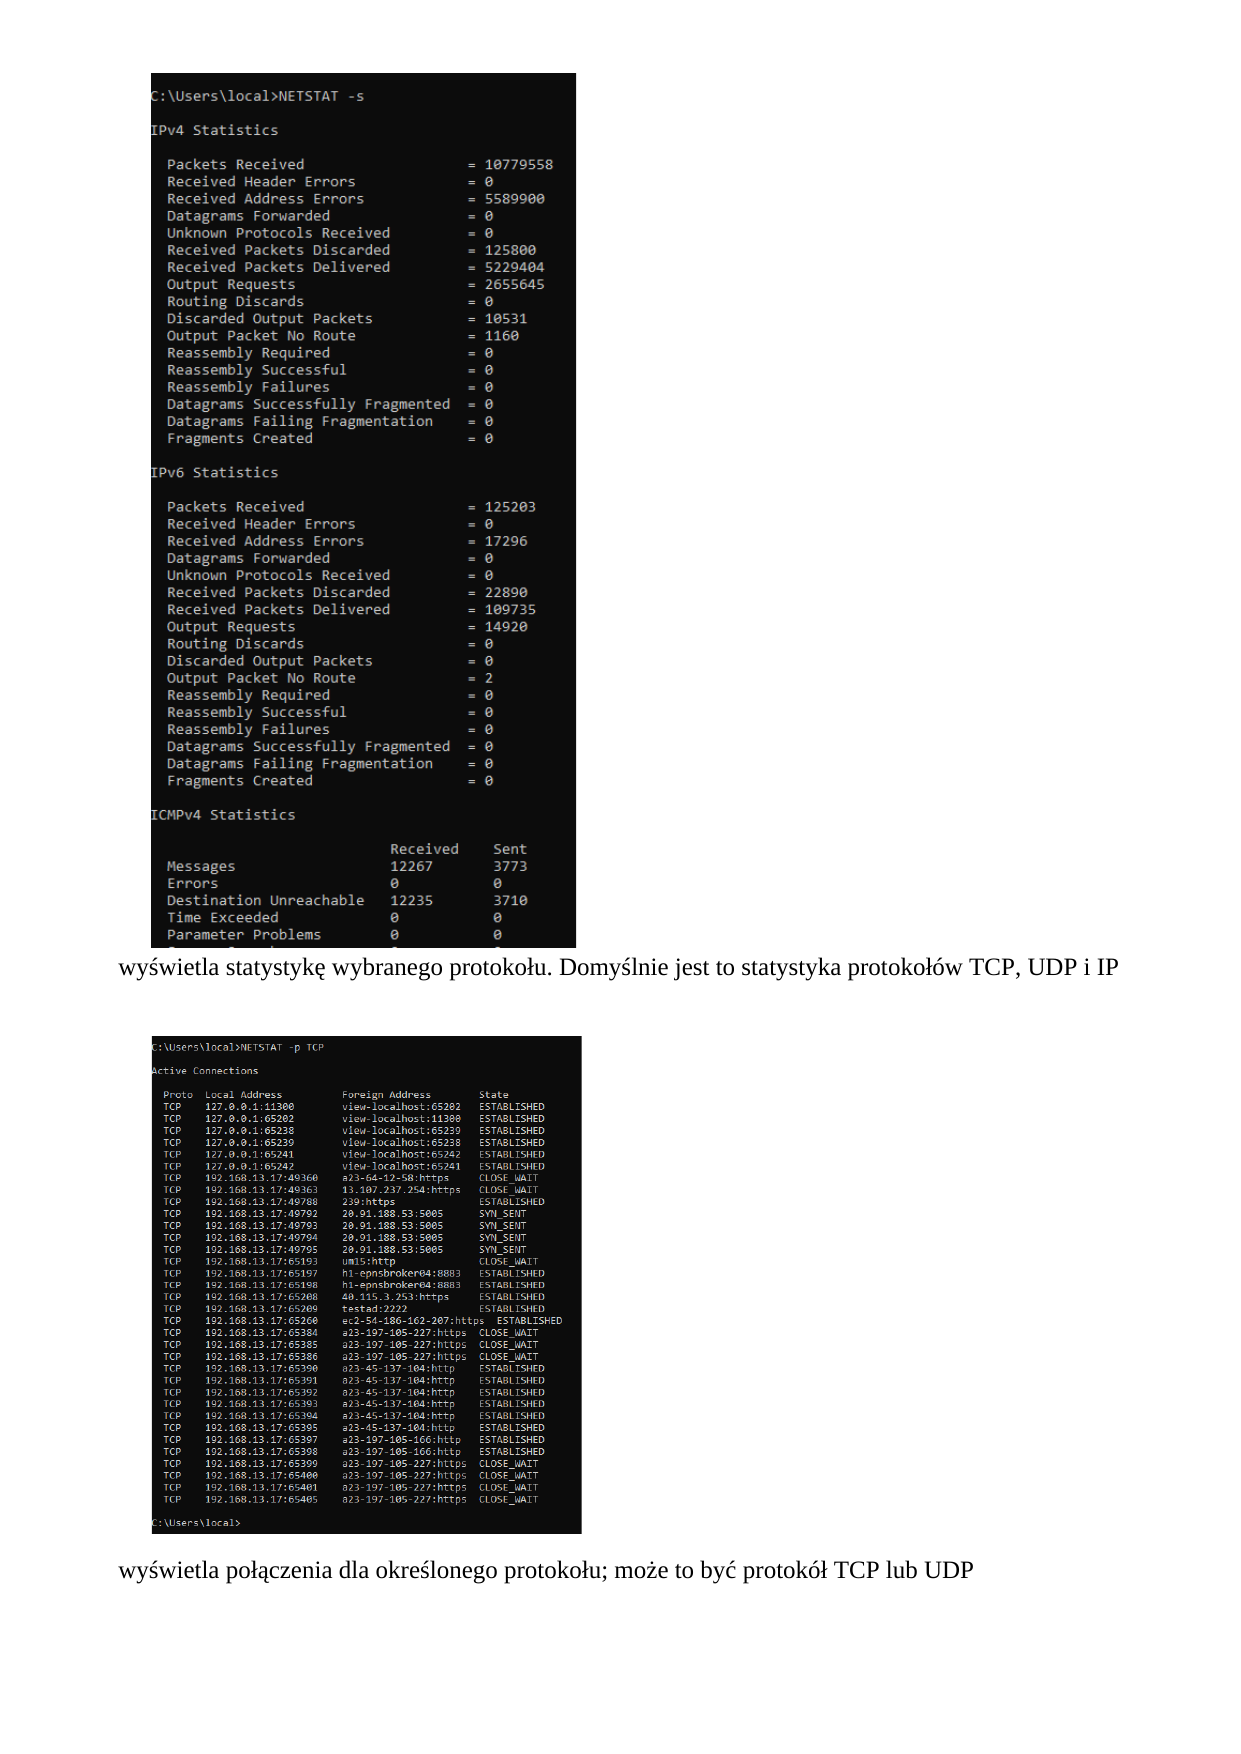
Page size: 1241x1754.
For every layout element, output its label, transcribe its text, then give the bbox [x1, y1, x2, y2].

picture [151, 1036, 582, 1534]
text wyświetla statystykę wybranego protokołu. Domyślnie jest to statystyka protokołów TCP, UDP i IP [118, 952, 1122, 981]
text wyświetla połączenia dla określonego protokołu; może to być protokół TCP lub UDP [118, 1556, 1122, 1584]
picture [151, 73, 577, 948]
